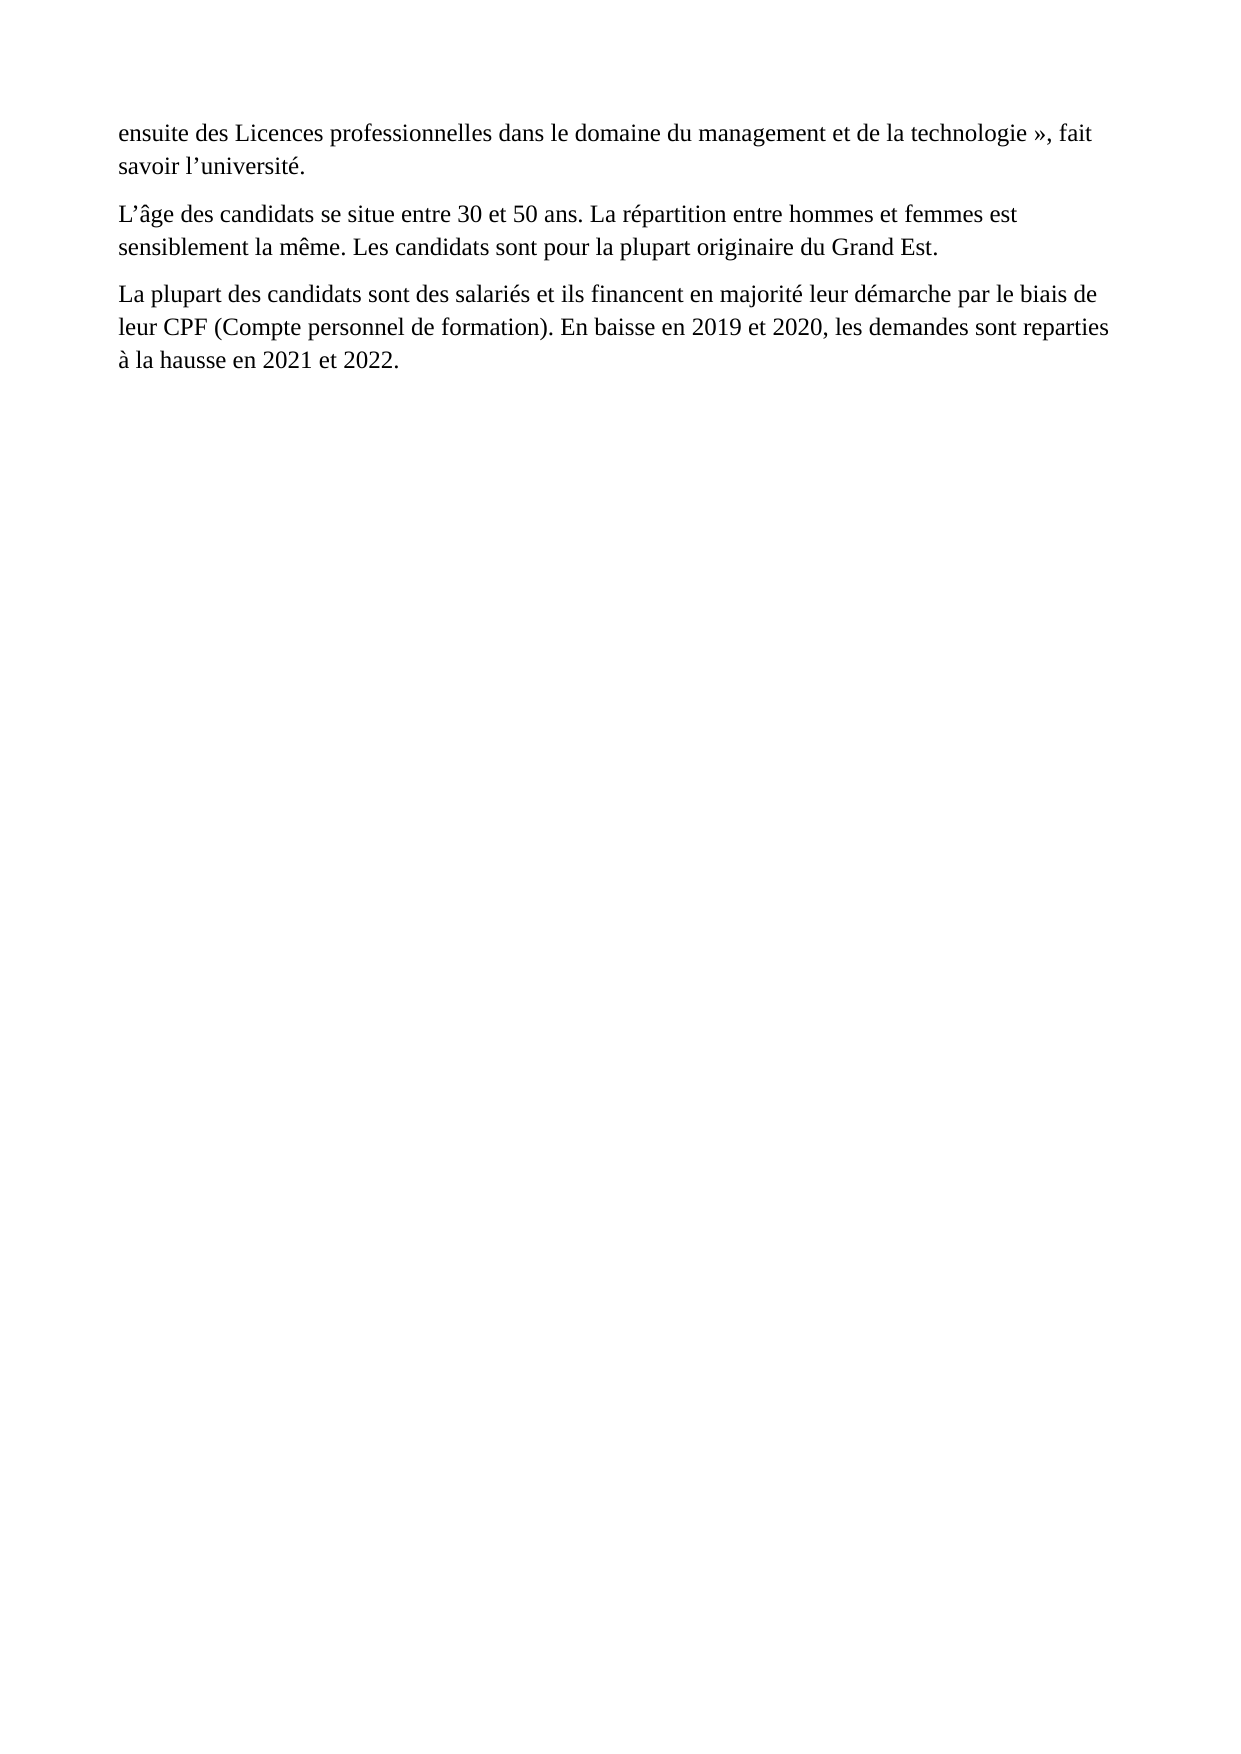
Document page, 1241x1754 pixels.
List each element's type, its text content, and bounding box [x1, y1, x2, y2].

text L’âge des candidats se situe entre 30 et 50 ans. La répartition entre hommes et femmes est sensiblement la même. Les candidats sont pour la plupart originaire du Grand Est. [118, 199, 1122, 261]
text ensuite des Licences professionnelles dans le domaine du management et de la technologie », fait savoir l’université. [118, 118, 1122, 180]
text La plupart des candidats sont des salariés et ils financent en majorité leur démarche par le biais de leur CPF (Compte personnel de formation). En baisse en 2019 et 2020, les demandes sont reparties à la hausse en 2021 et 2022. [118, 279, 1122, 374]
